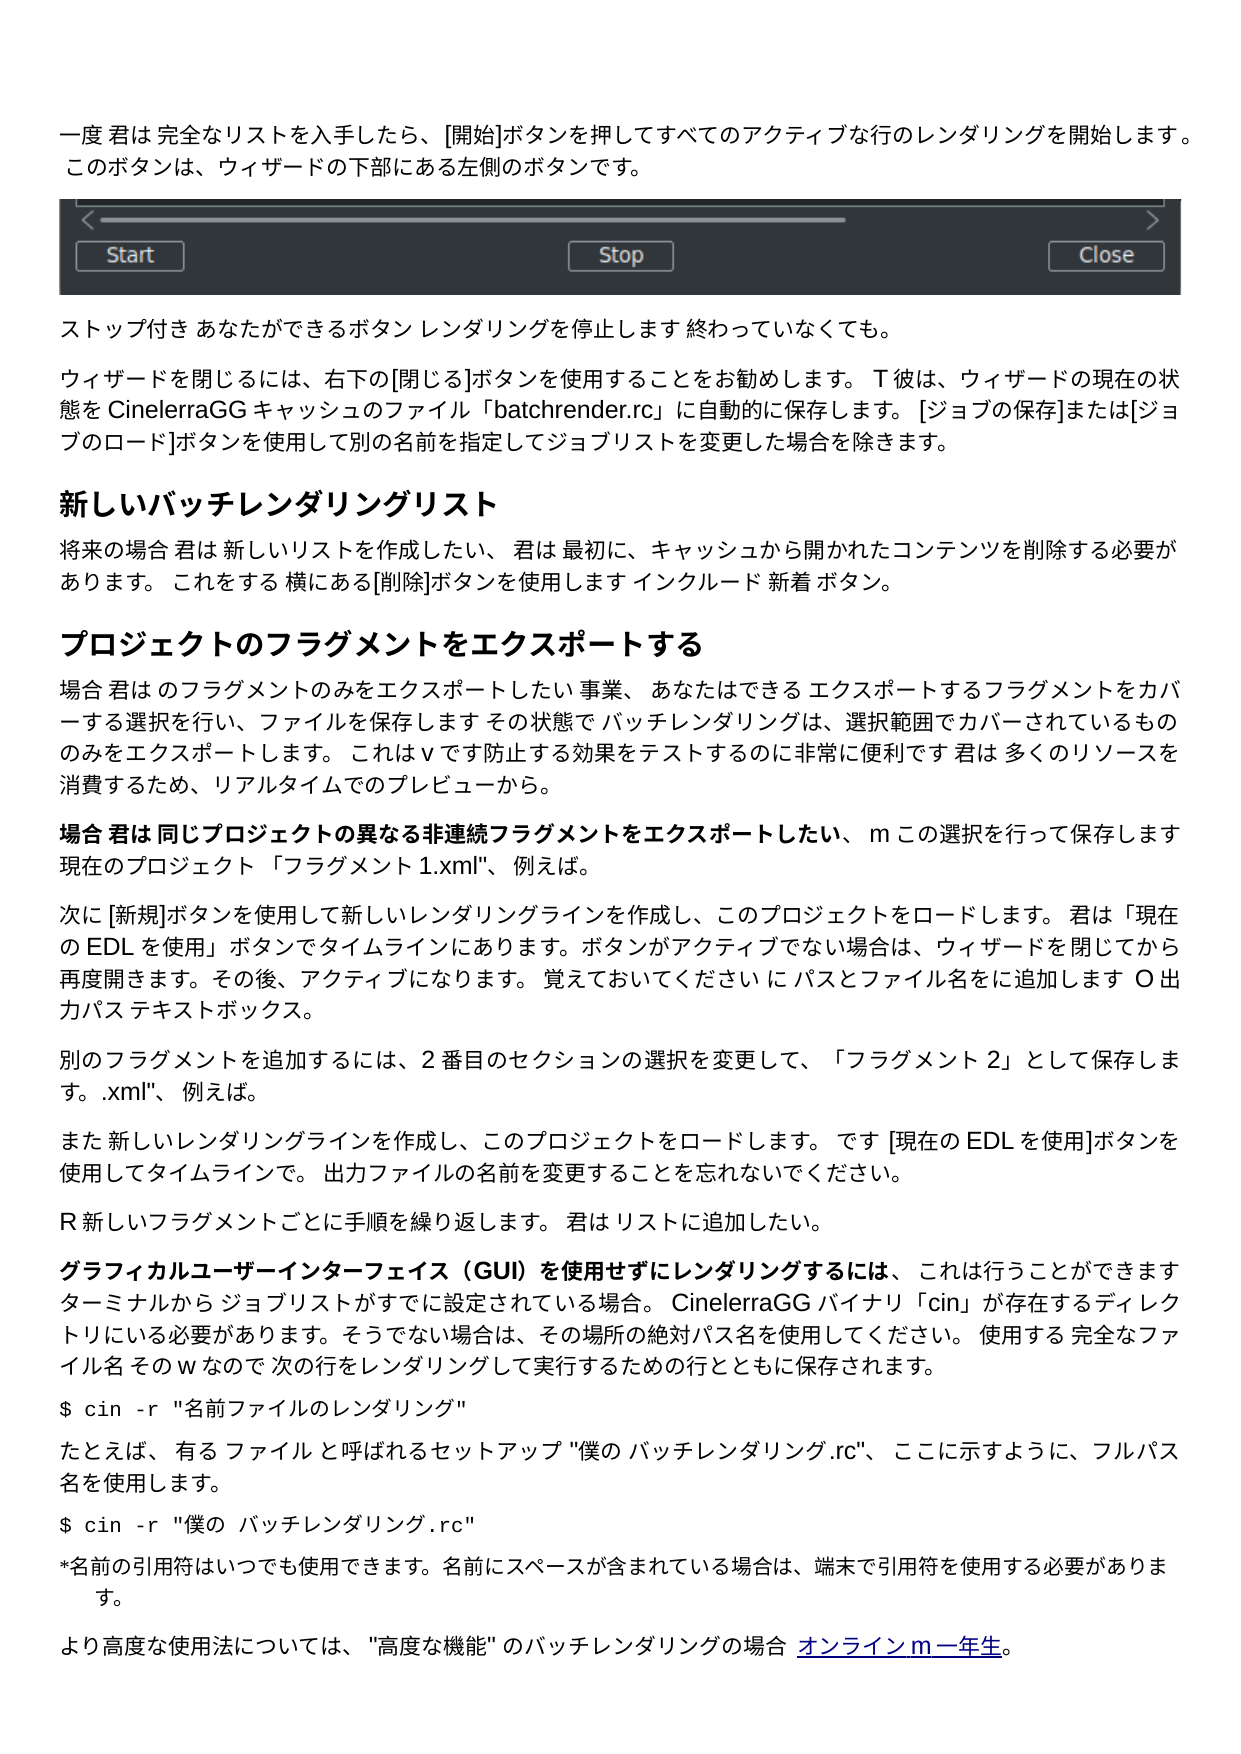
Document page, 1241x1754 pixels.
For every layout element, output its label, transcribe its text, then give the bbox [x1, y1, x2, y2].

text 別のフラグメントを追加するには、2番目のセクションの選択を変更して、「フラグメント2」として保存します。.xml"、 例えば。 [59, 1043, 1181, 1106]
subtitle 新しいバッチレンダリングリスト [59, 481, 1181, 523]
text $ cin -r "名前ファイルのレンダリング" [59, 1399, 1181, 1422]
text ストップ付き あなたができるボタン レンダリングを停止します 終わっていなくても。 [59, 295, 1181, 344]
subtitle プロジェクトのフラグメントをエクスポートする [59, 621, 1181, 663]
text 将来の場合 君は 新しいリストを作成したい、 君は 最初に、キャッシュから開かれたコンテンツを削除する必要があります。 これをする 横にある[削除]ボタンを使用します インクルード 新着 ボタン。 [59, 533, 1181, 597]
text ウィザードを閉じるには、右下の[閉じる]ボタンを使用することをお勧めします。 T彼は、ウィザードの現在の状態をCinelerraGGキャッシュのファイル「batchrender.rc」に自動的に保存します。 [ジョブの保存]または[ジョブのロード]ボタンを使用して別の名前を指定してジョブリストを変更した場合を除きます。 [59, 362, 1181, 457]
text グラフィカルユーザーインターフェイス（GUI）を使用せずにレンダリングするには、 これは行うことができます ターミナルから ジョブリストがすでに設定されている場合。 CinelerraGGバイナリ「cin」が存在するディレクトリにいる必要があります。そうでない場合は、その場所の絶対パス名を使用してください。 使用する 完全なファイル名 そのwなので 次の行をレンダリングして実行するための行とともに保存されます。 [59, 1254, 1181, 1381]
text $ cin -r "僕の バッチレンダリング.rc" [59, 1515, 1181, 1539]
text R新しいフラグメントごとに手順を繰り返します。 君は リストに追加したい。 [59, 1205, 1181, 1237]
text 場合 君は 同じプロジェクトの異なる非連続フラグメントをエクスポートしたい、 mこの選択を行って保存します 現在のプロジェクト 「フラグメント1.xml"、 例えば。 [59, 817, 1181, 881]
text たとえば、 有る ファイル と呼ばれるセットアップ "僕の バッチレンダリング.rc"、 ここに示すように、フルパス名を使用します。 [59, 1434, 1181, 1497]
text 場合 君は のフラグメントのみをエクスポートしたい 事業、 あなたはできる エクスポートするフラグメントをカバーする選択を行い、ファイルを保存します その状態で バッチレンダリングは、選択範囲でカバーされているもののみをエクスポートします。 これはvです防止する効果をテストするのに非常に便利です 君は 多くのリソースを消費するため、リアルタイムでのプレビューから。 [59, 673, 1181, 800]
picture [59, 199, 1182, 295]
text また 新しいレンダリングラインを作成し、このプロジェクトをロードします。 です [現在のEDLを使用]ボタンを使用してタイムラインで。 出力ファイルの名前を変更することを忘れないでください。 [59, 1124, 1181, 1187]
text 一度 君は 完全なリストを入手したら、[開始]ボタンを押してすべてのアクティブな行のレンダリングを開始します。 このボタンは、ウィザードの下部にある左側のボタンです。 [59, 118, 1181, 181]
text より高度な使用法については、 "高度な機能" のバッチレンダリングの場合 オンラインm一年生。 [59, 1629, 1181, 1660]
text *名前の引用符はいつでも使用できます。名前にスペースが含まれている場合は、端末で引用符を使用する必要があります。 [59, 1551, 1181, 1611]
text 次に [新規]ボタンを使用して新しいレンダリングラインを作成し、このプロジェクトをロードします。 君は「現在のEDLを使用」ボタンでタイムラインにあります。ボタンがアクティブでない場合は、ウィザードを閉じてから再度開きます。その後、アクティブになります。 覚えておいてください に パスとファイル名をに追加します O出力パス テキストボックス。 [59, 898, 1181, 1025]
